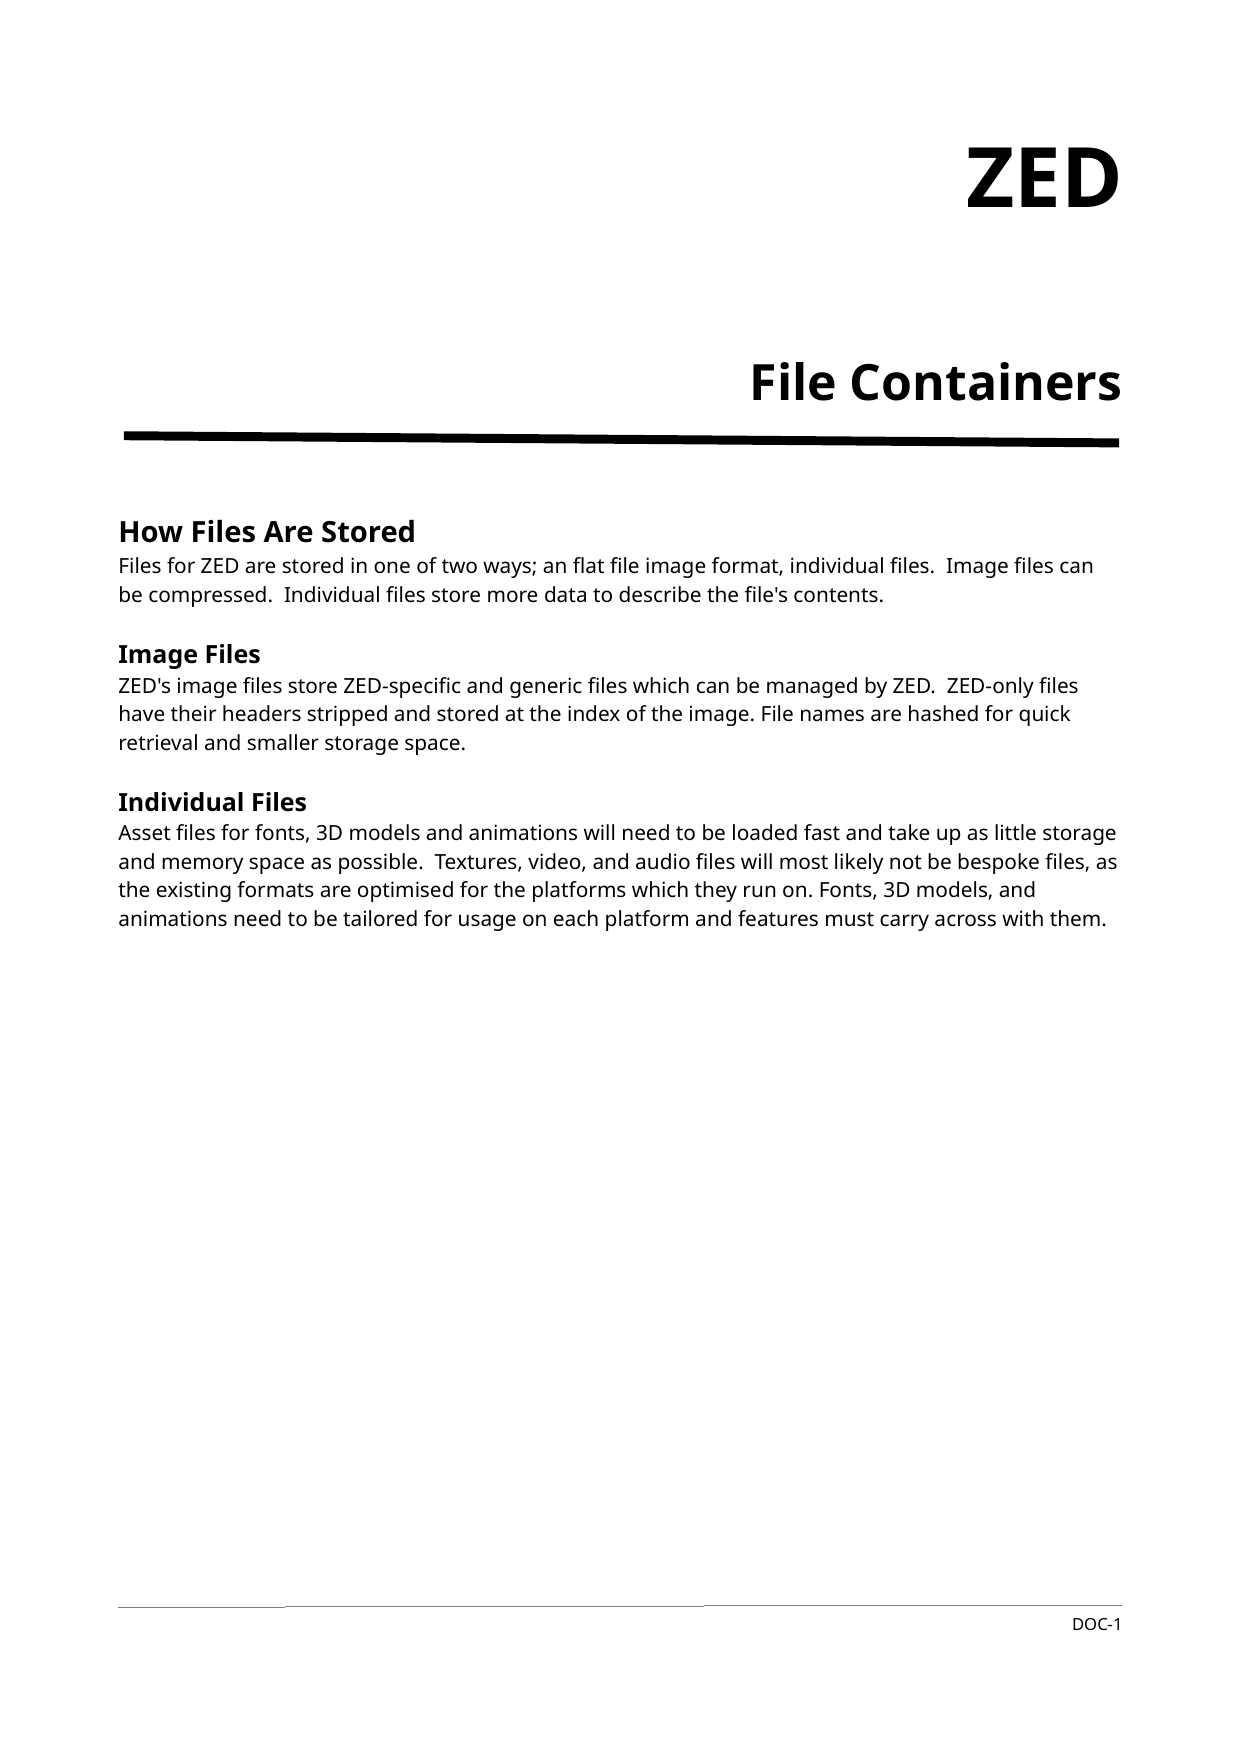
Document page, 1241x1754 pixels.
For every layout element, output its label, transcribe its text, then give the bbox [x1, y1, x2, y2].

text Image Files [118, 637, 1122, 671]
text Asset files for fonts, 3D models and animations will need to be loaded fast and take up as little storage and memory space as possible. Textures, video, and audio files will most likely not be bespoke files, as the existing formats are optimised for the platforms which they run on. Fonts, 3D models, and animations need to be tailored for usage on each platform and features must carry across with them. [118, 818, 1122, 932]
text Files for ZED are stored in one of two ways; an flat file image format, individual files. Image files can be compressed. Individual files store more data to describe the file's contents. [118, 551, 1122, 608]
text How Files Are Stored [118, 512, 1122, 551]
text Individual Files [118, 784, 1122, 818]
text ZED's image files store ZED-specific and generic files which can be managed by ZED. ZED-only files have their headers stripped and stored at the index of the image. File names are hashed for quick retrieval and smaller storage space. [118, 671, 1122, 756]
title File Containers [118, 347, 1122, 415]
